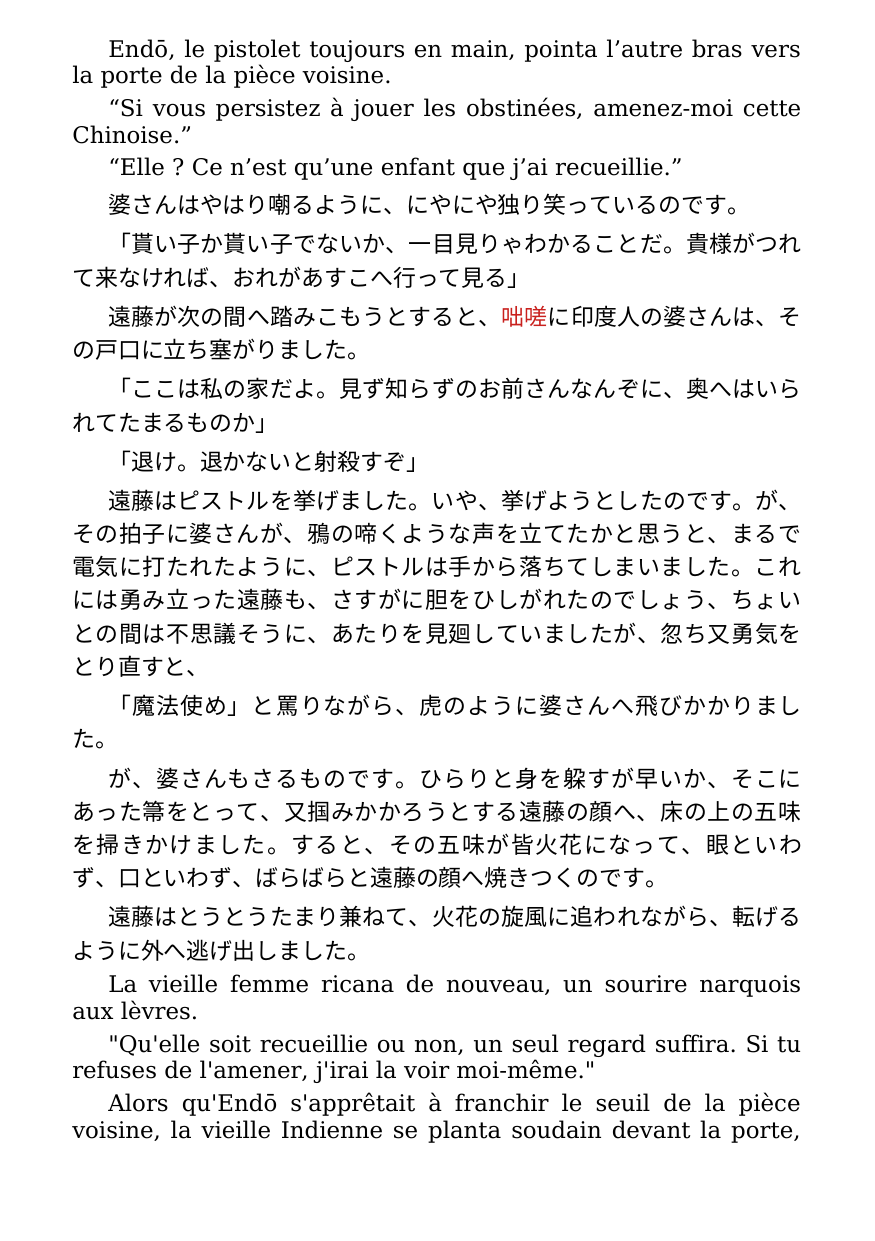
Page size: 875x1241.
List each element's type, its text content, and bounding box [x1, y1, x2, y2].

text が、婆さんもさるものです。ひらりと身を躱すが早いか、そこにあった箒をとって、又掴みかかろうとする遠藤の顔へ、床の上の五味を掃きかけました。すると、その五味が皆火花になって、眼といわず、口といわず、ばらばらと遠藤の顔へ焼きつくのです。 [72, 760, 802, 893]
text 「貰い子か貰い子でないか、一目見りゃわかることだ。貴様がつれて来なければ、おれがあすこへ行って見る」 [72, 226, 802, 293]
text “Si vous persistez à jouer les obstinées, amenez-moi cette Chinoise.” [72, 95, 802, 149]
text 遠藤はピストルを挙げました。いや、挙げようとしたのです。が、その拍子に婆さんが、鴉の啼くような声を立てたかと思うと、まるで電気に打たれたように、ピストルは手から落ちてしまいました。これには勇み立った遠藤も、さすがに胆をひしがれたのでしょう、ちょいとの間は不思議そうに、あたりを見廻していましたが、忽ち又勇気をとり直すと、 [72, 483, 802, 682]
text 婆さんはやはり嘲るように、にやにや独り笑っているのです。 [72, 187, 802, 220]
text 遠藤はとうとうたまり兼ねて、火花の旋風に追われながら、転げるように外へ逃げ出しました。 [72, 899, 802, 966]
text 「退け。退かないと射殺すぞ」 [72, 443, 802, 477]
text 「ここは私の家だよ。見ず知らずのお前さんなんぞに、奥へはいられてたまるものか」 [72, 371, 802, 438]
text “Elle ? Ce n’est qu’une enfant que j’ai recueillie.” [72, 154, 802, 181]
text 遠藤が次の間へ踏みこもうとすると、咄嗟に印度人の婆さんは、その戸口に立ち塞がりました。 [72, 299, 802, 365]
text Endō, le pistolet toujours en main, pointa l’autre bras vers la porte de la pièce voisine. [72, 36, 802, 89]
text "Qu'elle soit recueillie ou non, un seul regard suffira. Si tu refuses de l'amener, j'irai la voir moi-même." [72, 1031, 802, 1084]
text Alors qu'Endō s'apprêtait à franchir le seuil de la pièce voisine, la vieille Indienne se planta soudain devant la porte, [72, 1090, 802, 1143]
text La vieille femme ricana de nouveau, un sourire narquois aux lèvres. [72, 972, 802, 1025]
text 「魔法使め」と罵りながら、虎のように婆さんへ飛びかかりました。 [72, 688, 802, 754]
